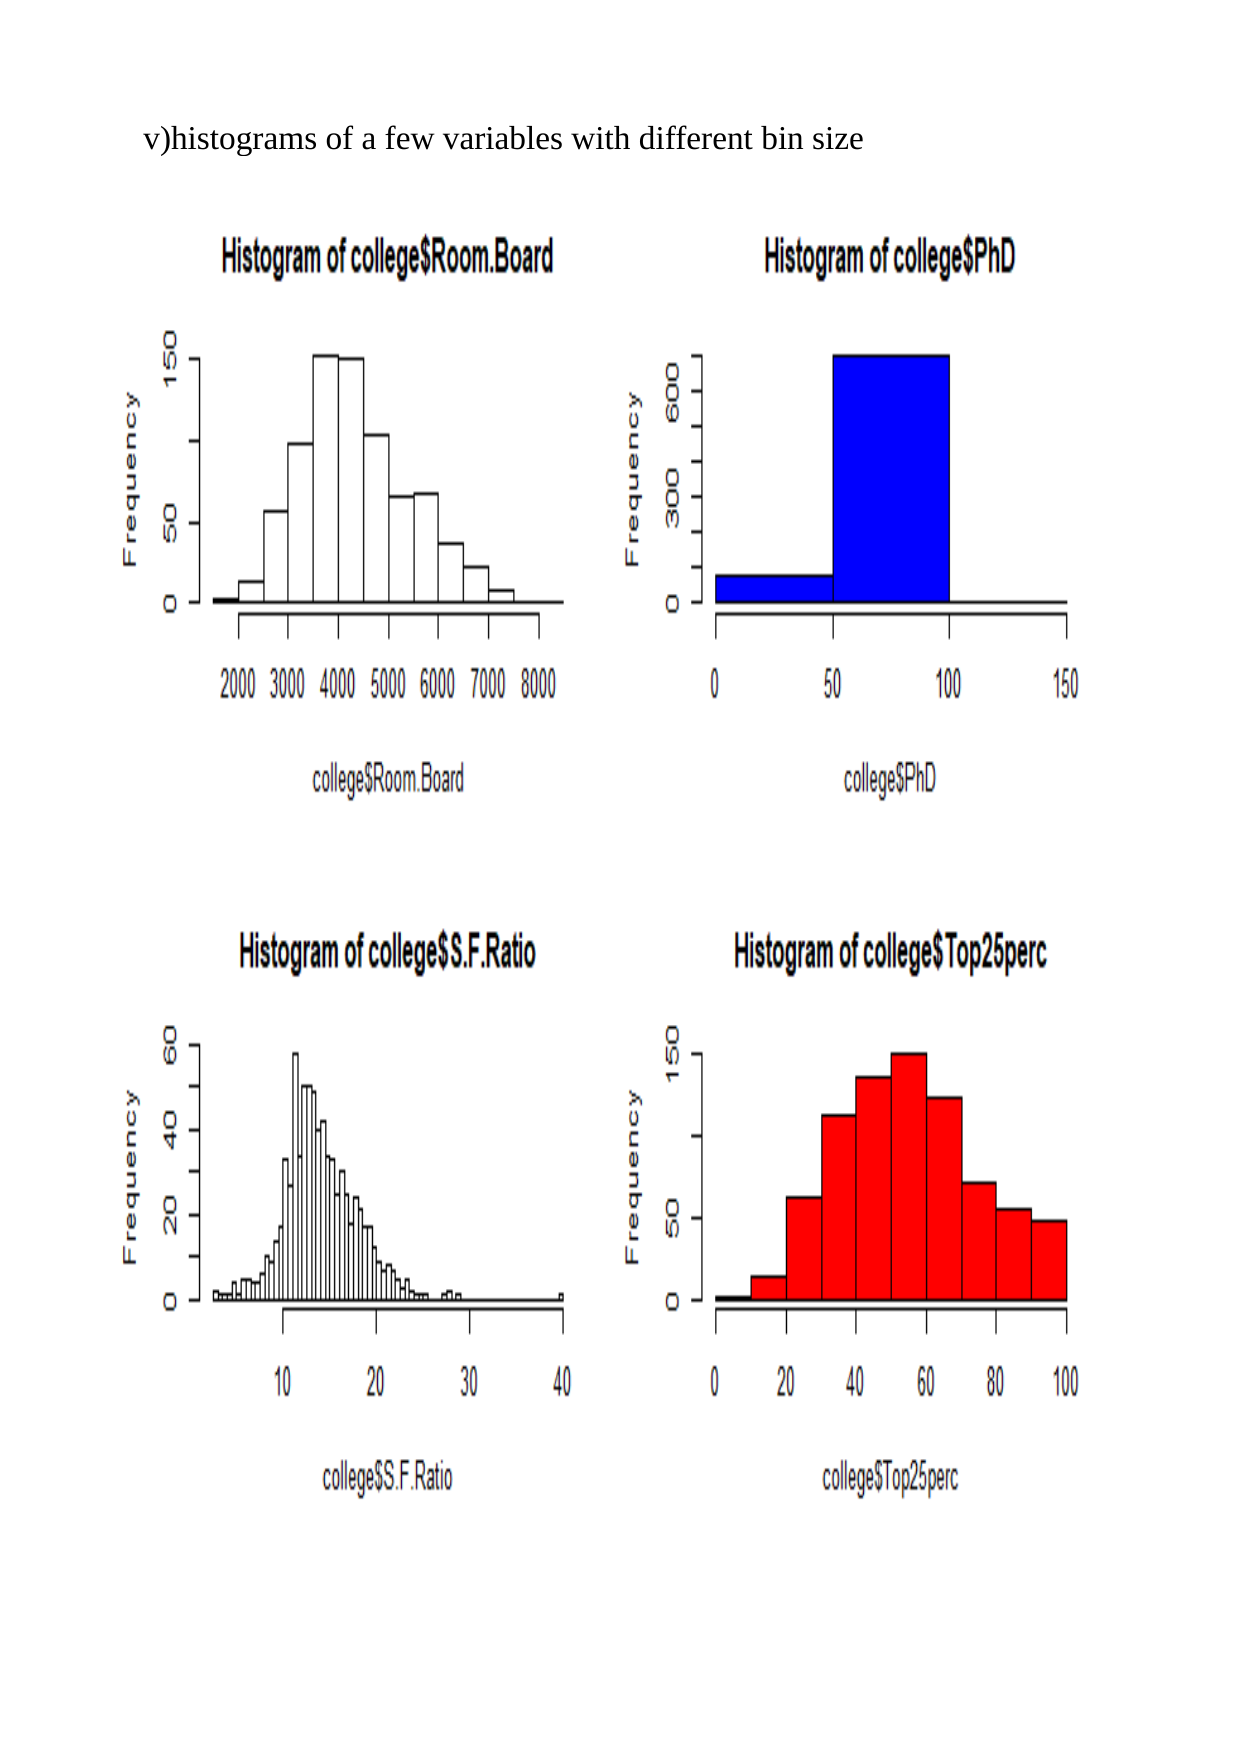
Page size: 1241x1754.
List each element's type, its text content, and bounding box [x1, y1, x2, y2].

picture [117, 156, 1123, 1549]
text v)histograms of a few variables with different bin size [118, 118, 1122, 156]
